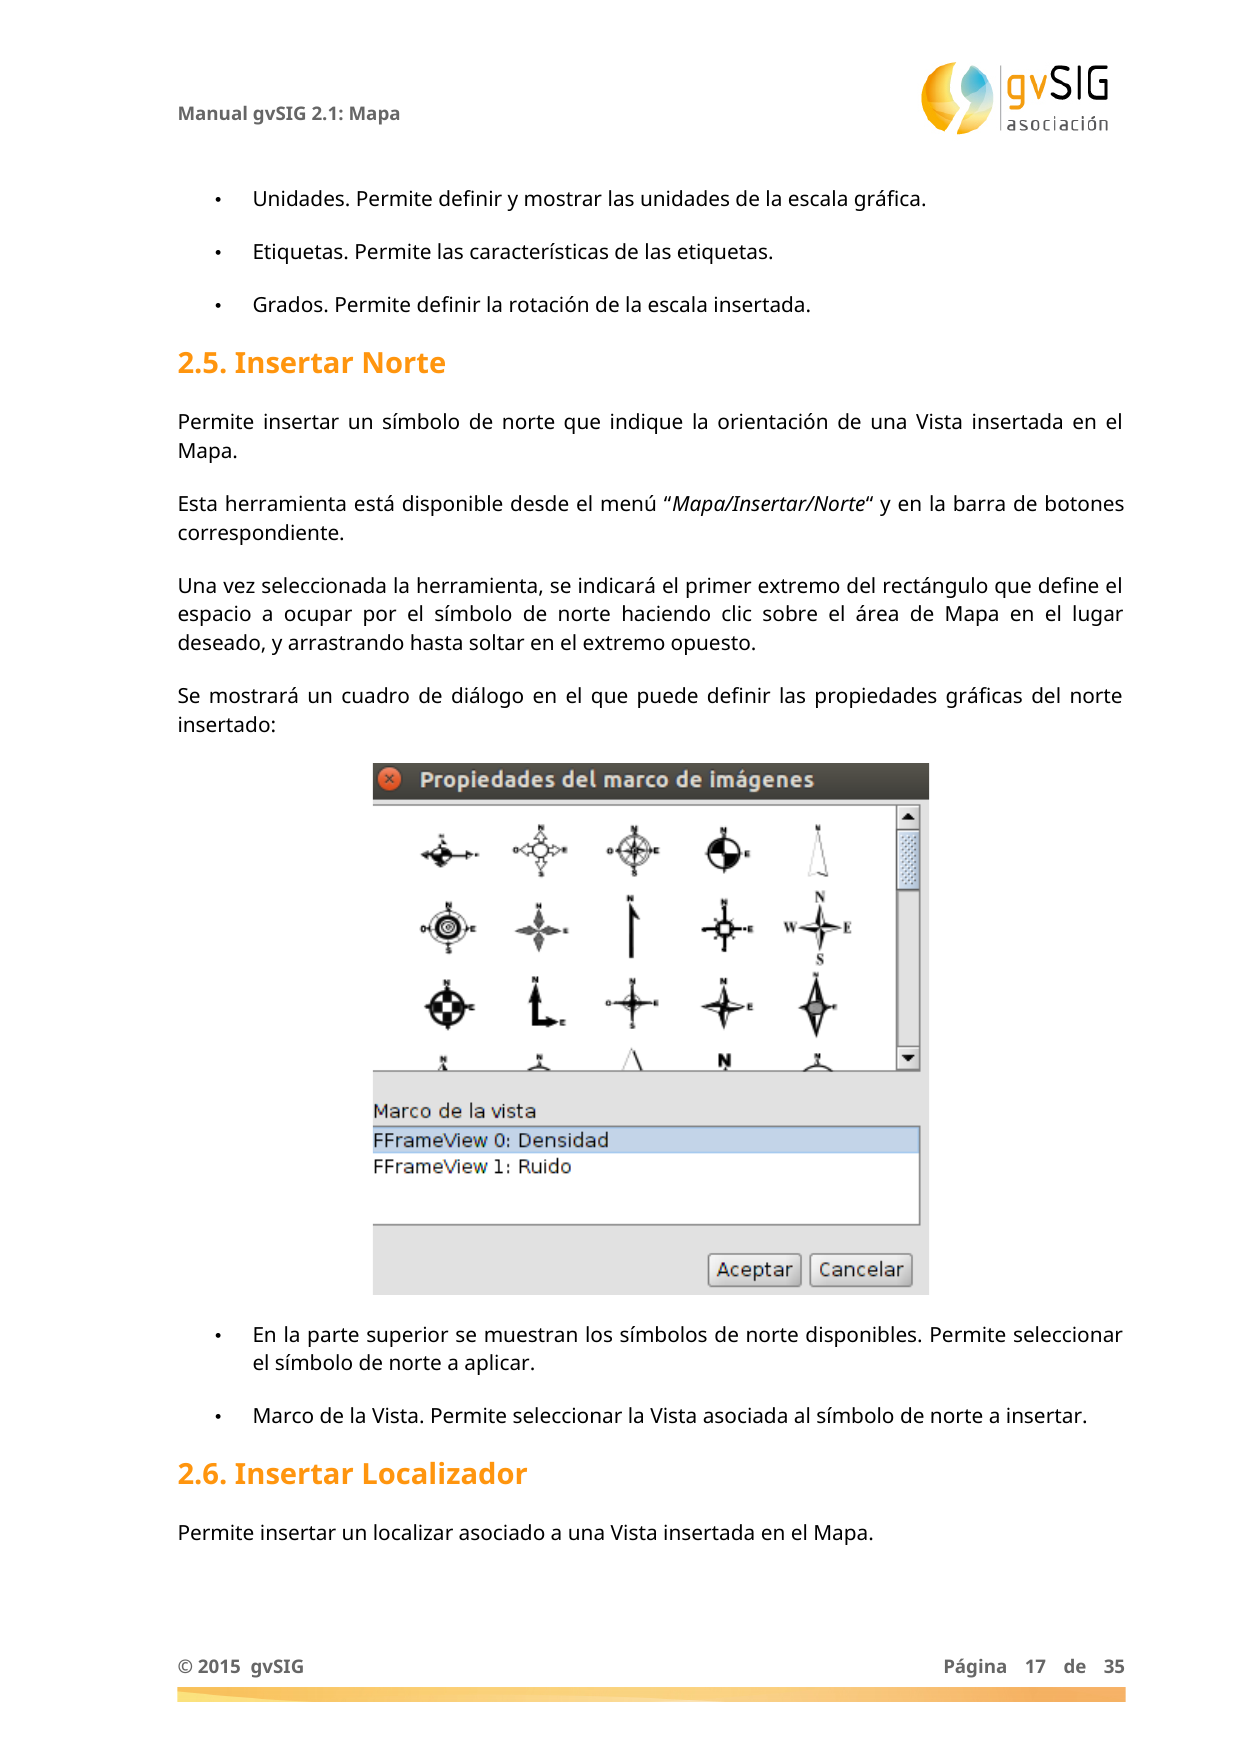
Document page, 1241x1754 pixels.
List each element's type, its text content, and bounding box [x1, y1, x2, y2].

text Se mostrará un cuadro de diálogo en el que puede definir las propiedades gráficas del norte insertado: [177, 681, 1125, 738]
text Esta herramienta está disponible desde el menú “Mapa/Insertar/Norte“ y en la barra de botones correspondiente. [177, 489, 1125, 546]
list En la parte superior se muestran los símbolos de norte disponibles. Permite seleccionar el símbolo de norte a aplicar. [215, 1320, 1125, 1377]
subtitle 2.6. Insertar Localizador [177, 1454, 1125, 1493]
list Unidades. Permite definir y mostrar las unidades de la escala gráfica. [215, 184, 1125, 212]
list Etiquetas. Permite las características de las etiquetas. [215, 237, 1125, 266]
text Permite insertar un símbolo de norte que indique la orientación de una Vista insertada en el Mapa. [177, 407, 1125, 464]
subtitle 2.5. Insertar Norte [177, 343, 1125, 382]
picture [902, 47, 1122, 148]
picture [177, 1687, 1126, 1702]
list Grados. Permite definir la rotación de la escala insertada. [215, 291, 1125, 319]
list Marco de la Vista. Permite seleccionar la Vista asociada al símbolo de norte a insertar. [215, 1402, 1125, 1430]
picture [372, 763, 930, 1295]
text Una vez seleccionada la herramienta, se indicará el primer extremo del rectángulo que define el espacio a ocupar por el símbolo de norte haciendo clic sobre el área de Mapa en el lugar deseado, y arrastrando hasta soltar en el extremo opuesto. [177, 571, 1125, 656]
text Permite insertar un localizar asociado a una Vista insertada en el Mapa. [177, 1518, 1125, 1547]
